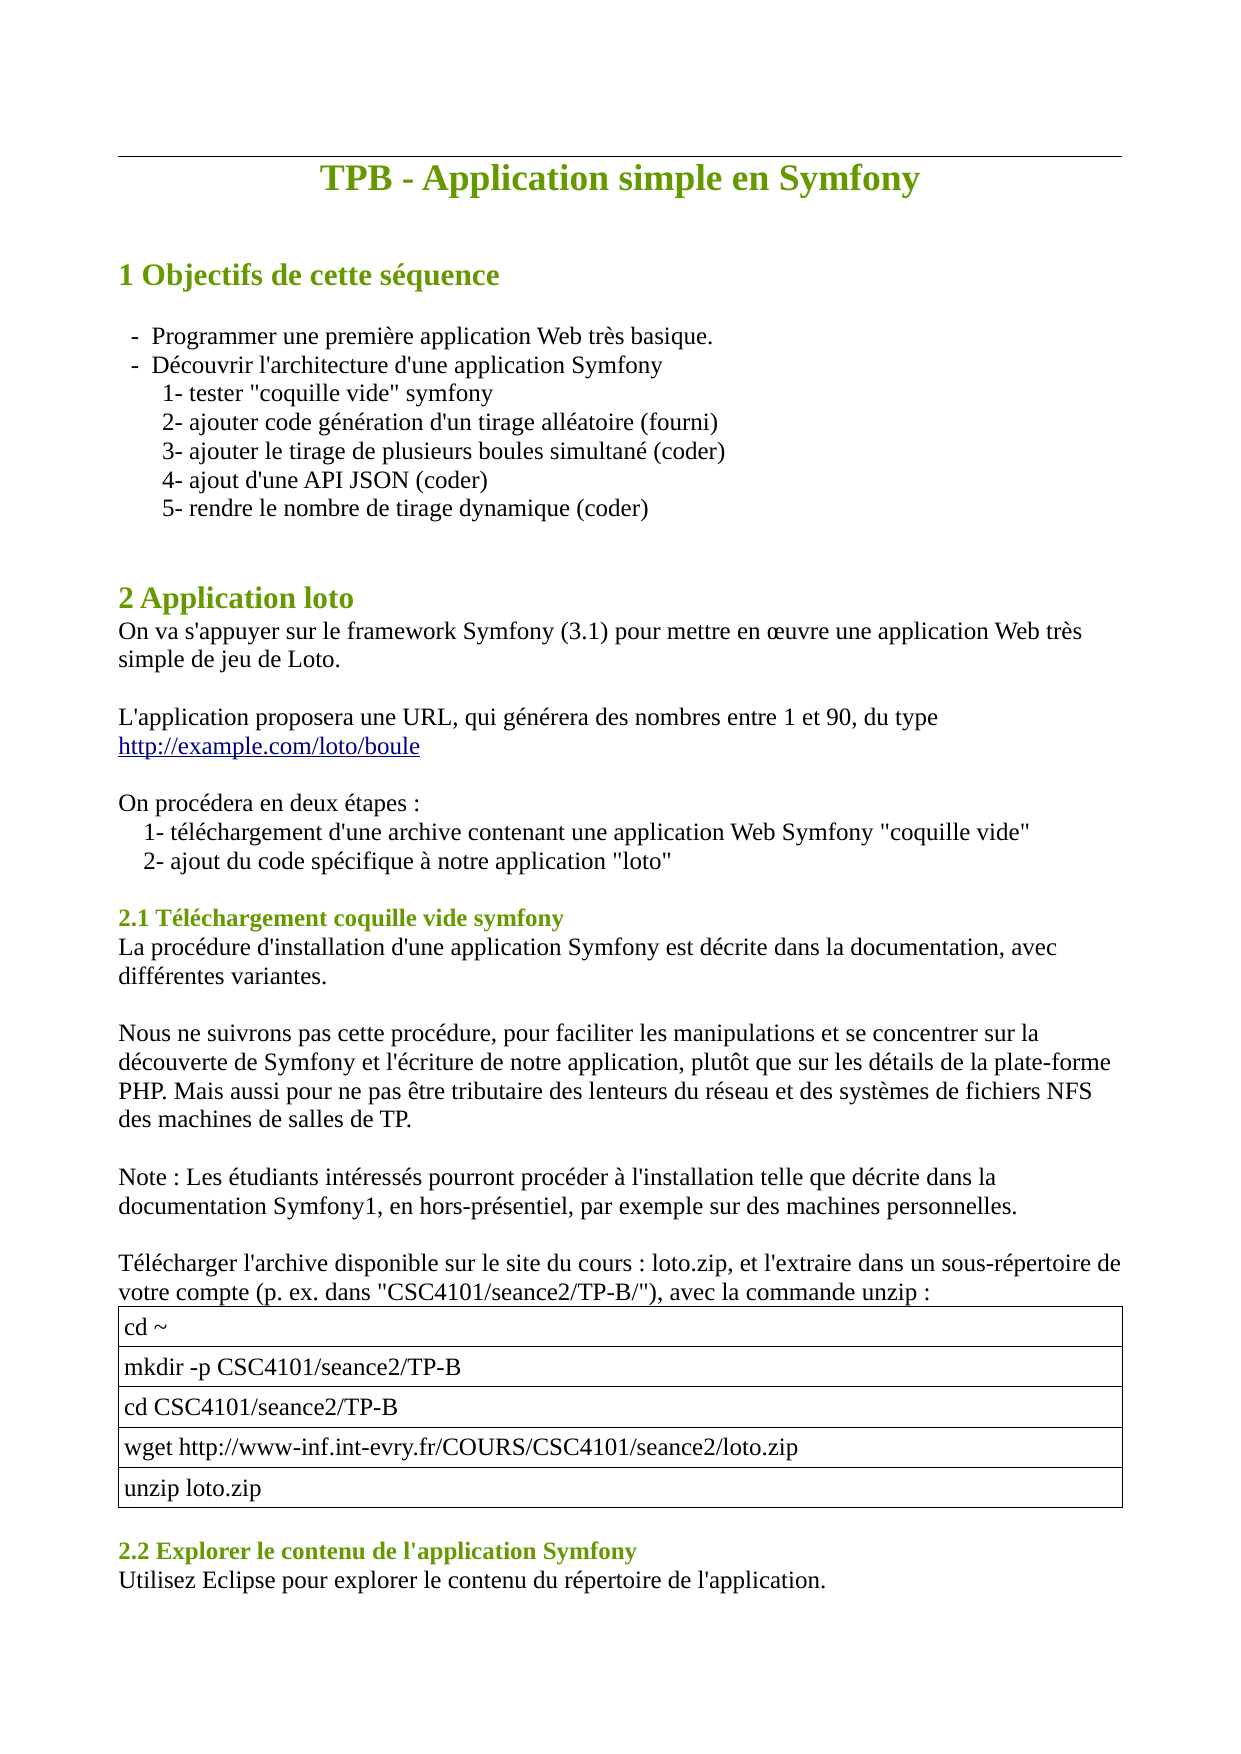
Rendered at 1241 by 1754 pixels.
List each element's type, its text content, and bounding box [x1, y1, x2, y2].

text 4- ajout d'une API JSON (coder) [118, 465, 1122, 493]
text Télécharger l'archive disponible sur le site du cours : loto.zip, et l'extraire dans un sous-répertoire de votre compte (p. ex. dans "CSC4101/seance2/TP-B/"), avec la commande unzip : [118, 1248, 1122, 1306]
text Nous ne suivrons pas cette procédure, pour faciliter les manipulations et se concentrer sur la découverte de Symfony et l'écriture de notre application, plutôt que sur les détails de la plate-forme PHP. Mais aussi pour ne pas être tributaire des lenteurs du réseau et des systèmes de fichiers NFS des machines de salles de TP. [118, 1018, 1122, 1133]
table_header cd ~ [119, 1307, 1122, 1346]
text 3- ajouter le tirage de plusieurs boules simultané (coder) [118, 436, 1122, 465]
text Note : Les étudiants intéressés pourront procéder à l'installation telle que décrite dans la documentation Symfony1, en hors-présentiel, par exemple sur des machines personnelles. [118, 1162, 1122, 1219]
text 2- ajout du code spécifique à notre application "loto" [118, 846, 1122, 874]
text La procédure d'installation d'une application Symfony est décrite dans la documentation, avec différentes variantes. [118, 932, 1122, 989]
text 5- rendre le nombre de tirage dynamique (coder) [118, 493, 1122, 522]
text TPB - Application simple en Symfony [118, 157, 1122, 199]
text 1- tester "coquille vide" symfony [118, 378, 1122, 407]
text 2.2 Explorer le contenu de l'application Symfony [118, 1536, 1122, 1565]
text 2.1 Téléchargement coquille vide symfony [118, 903, 1122, 932]
text On va s'appuyer sur le framework Symfony (3.1) pour mettre en œuvre une application Web très simple de jeu de Loto. [118, 616, 1122, 673]
text Utilisez Eclipse pour explorer le contenu du répertoire de l'application. [118, 1565, 1122, 1594]
text 2- ajouter code génération d'un tirage alléatoire (fourni) [118, 407, 1122, 436]
text - Programmer une première application Web très basique. [118, 321, 1122, 350]
text 2 Application loto [118, 580, 1122, 616]
text 1 Objectifs de cette séquence [118, 256, 1122, 292]
text - Découvrir l'architecture d'une application Symfony [118, 350, 1122, 378]
table_cell cd CSC4101/seance2/TP-B [119, 1387, 1122, 1427]
text L'application proposera une URL, qui générera des nombres entre 1 et 90, du type http://example.com/loto/boule [118, 702, 1122, 759]
table_cell unzip loto.zip [119, 1468, 1122, 1507]
text On procédera en deux étapes : [118, 788, 1122, 817]
text 1- téléchargement d'une archive contenant une application Web Symfony "coquille vide" [118, 817, 1122, 846]
table_cell mkdir -p CSC4101/seance2/TP-B [119, 1347, 1122, 1386]
table_cell wget http://www-inf.int-evry.fr/COURS/CSC4101/seance2/loto.zip [119, 1428, 1122, 1467]
